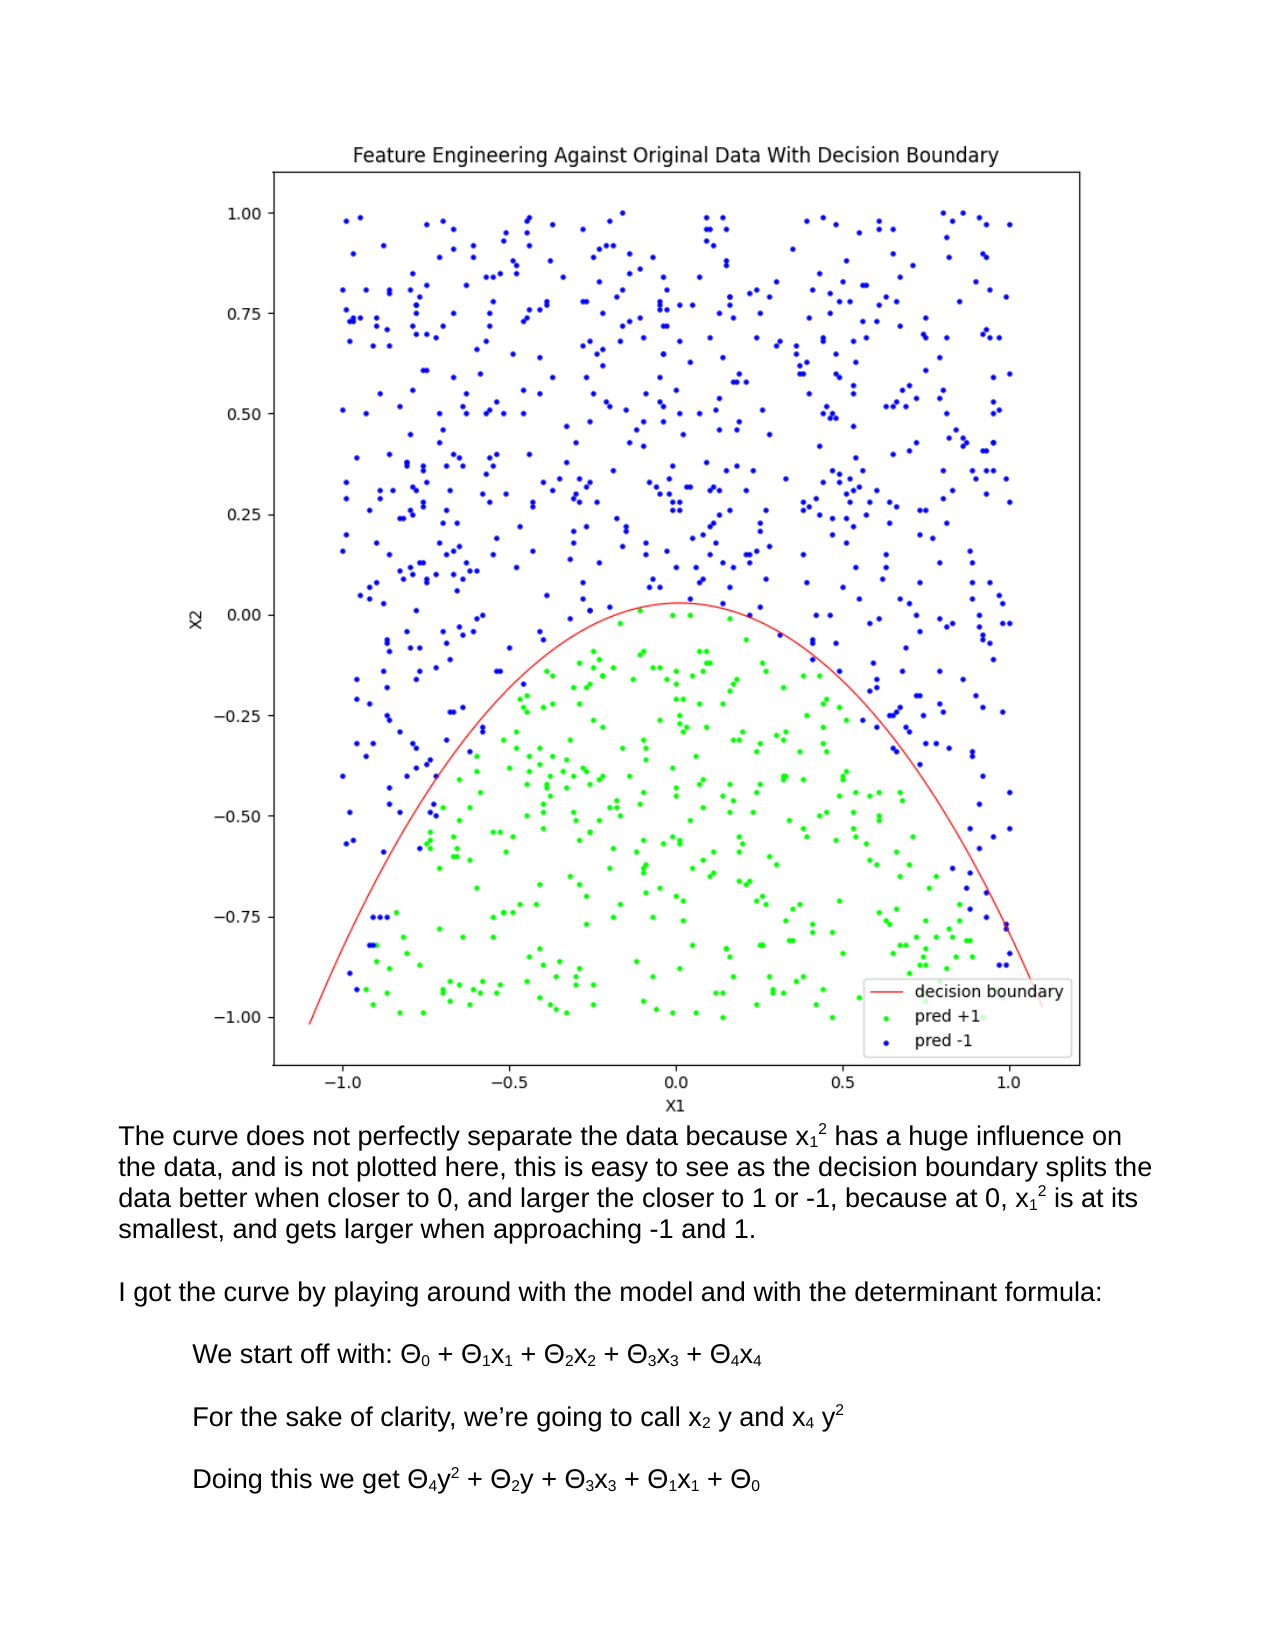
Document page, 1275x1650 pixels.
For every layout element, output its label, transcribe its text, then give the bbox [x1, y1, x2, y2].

text The curve does not perfectly separate the data because x12 has a huge influence on the data, and is not plotted here, this is easy to see as the decision boundary splits the data better when closer to 0, and larger the closer to 1 or -1, because at 0, x12 is at its smallest, and gets larger when approaching -1 and 1. [118, 118, 1157, 1245]
picture [172, 130, 1112, 1120]
text For the sake of clarity, we’re going to call x2 y and x4 y2 [118, 1401, 1157, 1432]
text We start off with: Θ0 + Θ1x1 + Θ2x2 + Θ3x3 + Θ4x4 [118, 1338, 1157, 1370]
text I got the curve by playing around with the model and with the determinant formula: [118, 1276, 1157, 1307]
text Doing this we get Θ4y2 + Θ2y + Θ3x3 + Θ1x1 + Θ0 [118, 1463, 1157, 1495]
